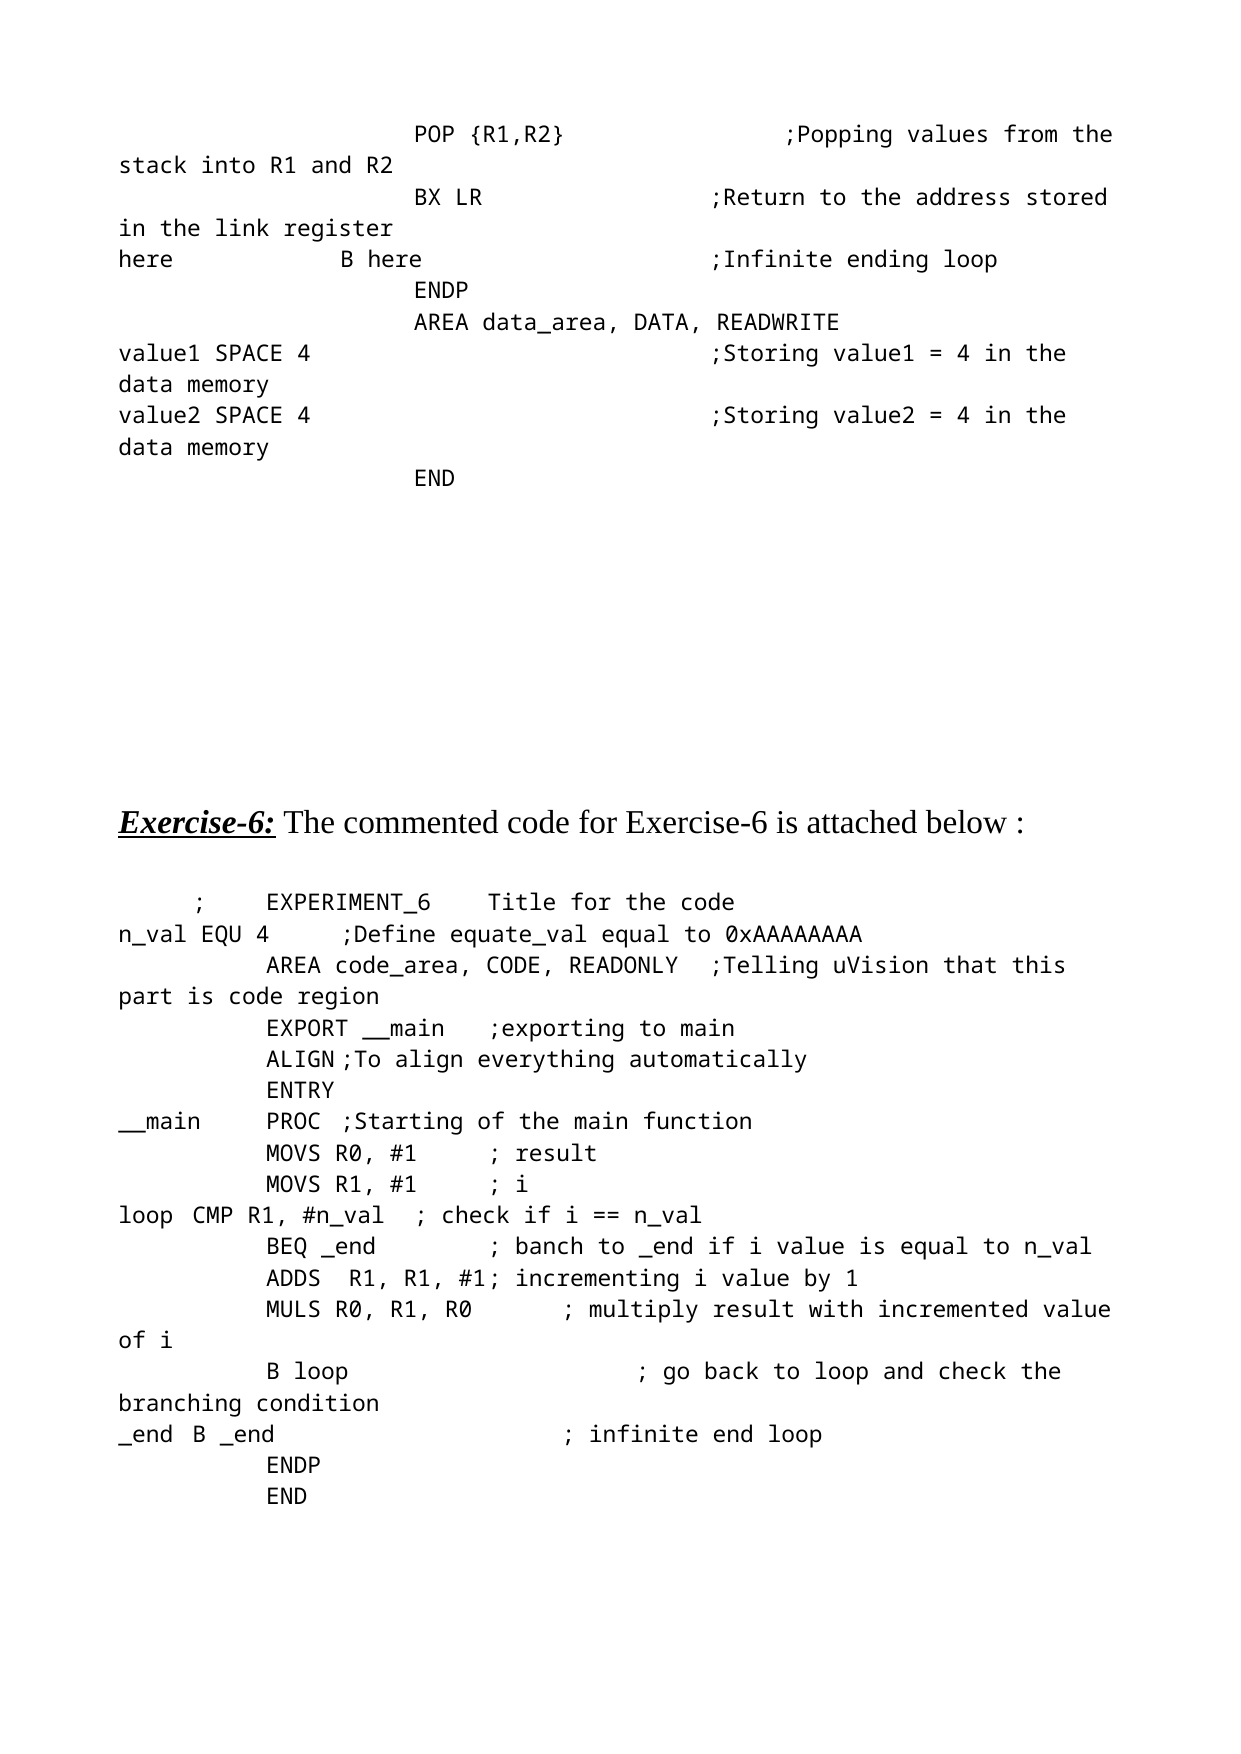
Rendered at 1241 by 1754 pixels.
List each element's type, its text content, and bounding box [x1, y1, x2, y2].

text Exercise-6: The commented code for Exercise-6 is attached below : [118, 803, 1122, 841]
text MULS R0, R1, R0 ; multiply result with incremented value of i [118, 1293, 1122, 1355]
text EXPORT __main ;exporting to main [118, 1011, 1122, 1043]
text END [118, 1480, 1122, 1511]
text AREA code_area, CODE, READONLY ;Telling uVision that this part is code region [118, 949, 1122, 1011]
text BEQ _end ; banch to _end if i value is equal to n_val [118, 1230, 1122, 1261]
text MOVS R0, #1 ; result [118, 1136, 1122, 1168]
text POP {R1,R2} ;Popping values from the stack into R1 and R2 [118, 118, 1122, 181]
text B loop ; go back to loop and check the branching condition [118, 1355, 1122, 1418]
text BX LR ;Return to the address stored in the link register [118, 181, 1122, 243]
text MOVS R1, #1 ; i [118, 1168, 1122, 1199]
text ; EXPERIMENT_6 Title for the code [118, 879, 1122, 918]
text ALIGN ;To align everything automatically [118, 1043, 1122, 1074]
text n_val EQU 4 ;Define equate_val equal to 0xAAAAAAAA [118, 918, 1122, 949]
text AREA data_area, DATA, READWRITE [118, 306, 1122, 337]
text _end B _end ; infinite end loop [118, 1418, 1122, 1449]
text __main PROC ;Starting of the main function [118, 1105, 1122, 1136]
text loop CMP R1, #n_val ; check if i == n_val [118, 1199, 1122, 1230]
text ENDP [118, 274, 1122, 306]
text value2 SPACE 4 ;Storing value2 = 4 in the data memory [118, 399, 1122, 462]
text here B here ;Infinite ending loop [118, 243, 1122, 274]
text ENTRY [118, 1074, 1122, 1105]
text END [118, 462, 1122, 493]
text value1 SPACE 4 ;Storing value1 = 4 in the data memory [118, 337, 1122, 399]
text ENDP [118, 1449, 1122, 1480]
text ADDS R1, R1, #1 ; incrementing i value by 1 [118, 1261, 1122, 1293]
